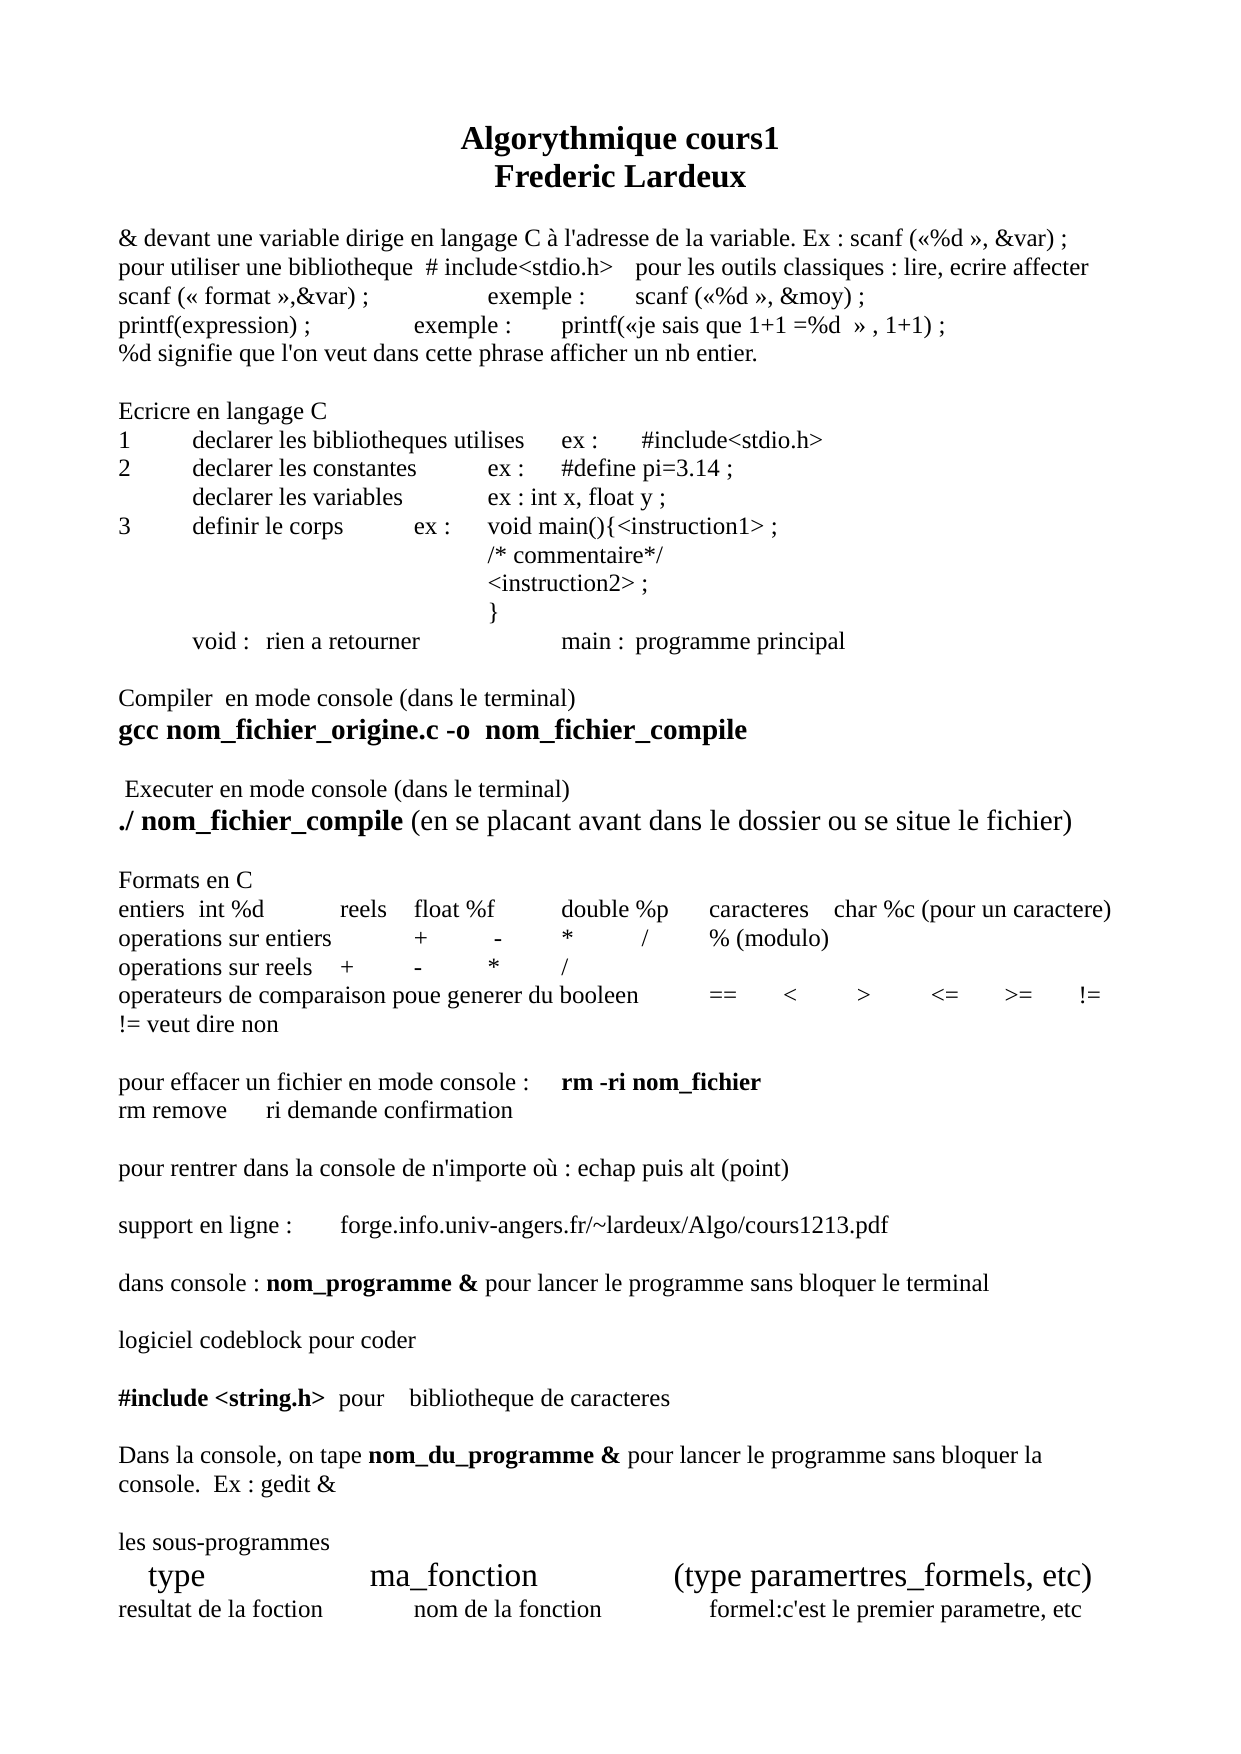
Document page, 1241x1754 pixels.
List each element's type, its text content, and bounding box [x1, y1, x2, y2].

text Dans la console, on tape nom_du_programme & pour lancer le programme sans bloquer la console. Ex : gedit & [118, 1441, 1122, 1498]
text Ecricre en langage C [118, 396, 1122, 425]
text les sous-programmes [118, 1527, 1122, 1556]
text declarer les variables ex : int x, float y ; [118, 482, 1122, 511]
text <instruction2> ; [118, 568, 1122, 597]
text & devant une variable dirige en langage C à l'adresse de la variable. Ex : scanf («%d », &var) ; [118, 223, 1122, 252]
text operateurs de comparaison poue generer du booleen == < > <= >= != [118, 981, 1122, 1009]
text Compiler en mode console (dans le terminal) [118, 683, 1122, 712]
text /* commentaire*/ [118, 540, 1122, 568]
text Formats en C [118, 866, 1122, 894]
text entiers int %d reels float %f double %p caracteres char %c (pour un caractere) [118, 894, 1122, 923]
text printf(expression) ; exemple : printf(«je sais que 1+1 =%d » , 1+1) ; [118, 310, 1122, 338]
text } [118, 597, 1122, 626]
text support en ligne : forge.info.univ-angers.fr/~lardeux/Algo/cours1213.pdf [118, 1211, 1122, 1239]
text ./ nom_fichier_compile (en se placant avant dans le dossier ou se situe le fichier) [118, 803, 1122, 837]
text pour effacer un fichier en mode console : rm -ri nom_fichier [118, 1067, 1122, 1096]
text scanf (« format »,&var) ; exemple : scanf («%d », &moy) ; [118, 281, 1122, 310]
text rm remove ri demande confirmation [118, 1096, 1122, 1124]
text void : rien a retourner main : programme principal [118, 626, 1122, 655]
text 3 definir le corps ex : void main(){<instruction1> ; [118, 511, 1122, 540]
text Frederic Lardeux [118, 156, 1122, 195]
text gcc nom_fichier_origine.c -o nom_fichier_compile [118, 712, 1122, 746]
text pour rentrer dans la console de n'importe où : echap puis alt (point) [118, 1153, 1122, 1182]
text dans console : nom_programme & pour lancer le programme sans bloquer le terminal [118, 1268, 1122, 1297]
text resultat de la foction nom de la fonction formel:c'est le premier parametre, etc [118, 1594, 1122, 1623]
text operations sur entiers + - * / % (modulo) [118, 923, 1122, 952]
text operations sur reels + - * / [118, 952, 1122, 981]
text pour utiliser une bibliotheque # include<stdio.h> pour les outils classiques : lire, ecrire affecter [118, 252, 1122, 281]
text != veut dire non [118, 1009, 1122, 1038]
text logiciel codeblock pour coder [118, 1326, 1122, 1354]
text 2 declarer les constantes ex : #define pi=3.14 ; [118, 453, 1122, 482]
text #include <string.h> pour bibliotheque de caracteres [118, 1383, 1122, 1412]
text type ma_fonction (type paramertres_formels, etc) [118, 1556, 1122, 1594]
text Algorythmique cours1 [118, 118, 1122, 156]
text %d signifie que l'on veut dans cette phrase afficher un nb entier. [118, 338, 1122, 367]
text Executer en mode console (dans le terminal) [118, 774, 1122, 803]
text 1 declarer les bibliotheques utilises ex : #include<stdio.h> [118, 425, 1122, 453]
